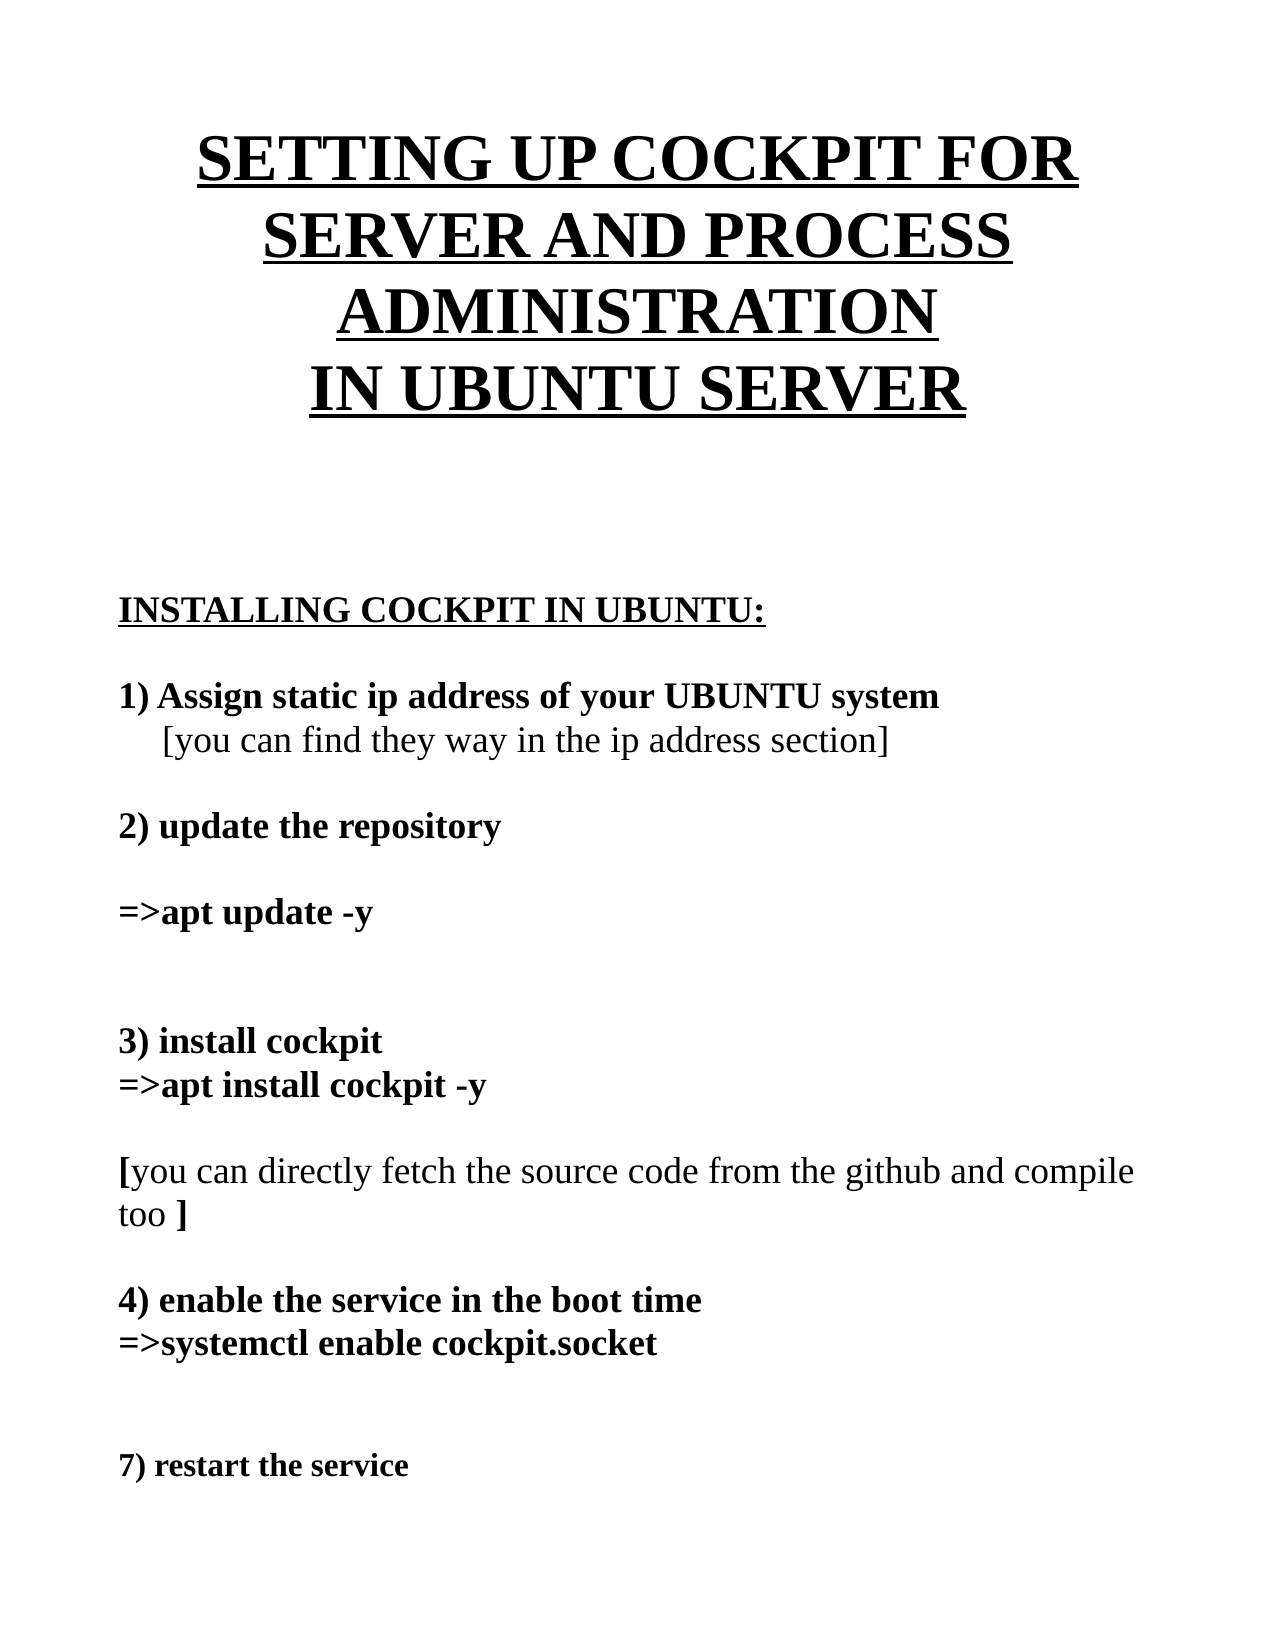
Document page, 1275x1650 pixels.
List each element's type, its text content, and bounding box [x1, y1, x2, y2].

text INSTALLING COCKPIT IN UBUNTU: [118, 588, 1157, 631]
text 3) install cockpit [118, 1019, 1157, 1062]
text 2) update the repository [118, 803, 1157, 846]
text [you can find they way in the ip address section] [118, 717, 1157, 760]
text 1) Assign static ip address of your UBUNTU system [118, 674, 1157, 717]
text SETTING UP COCKPIT FOR SERVER AND PROCESS ADMINISTRATION [118, 118, 1157, 348]
text =>apt update -y [118, 889, 1157, 933]
text 7) restart the service [118, 1445, 1157, 1484]
text =>apt install cockpit -y [118, 1062, 1157, 1105]
text =>systemctl enable cockpit.socket [118, 1321, 1157, 1364]
text IN UBUNTU SERVER [118, 348, 1157, 425]
text 4) enable the service in the boot time [118, 1278, 1157, 1321]
text [you can directly fetch the source code from the github and compile too ] [118, 1148, 1157, 1234]
